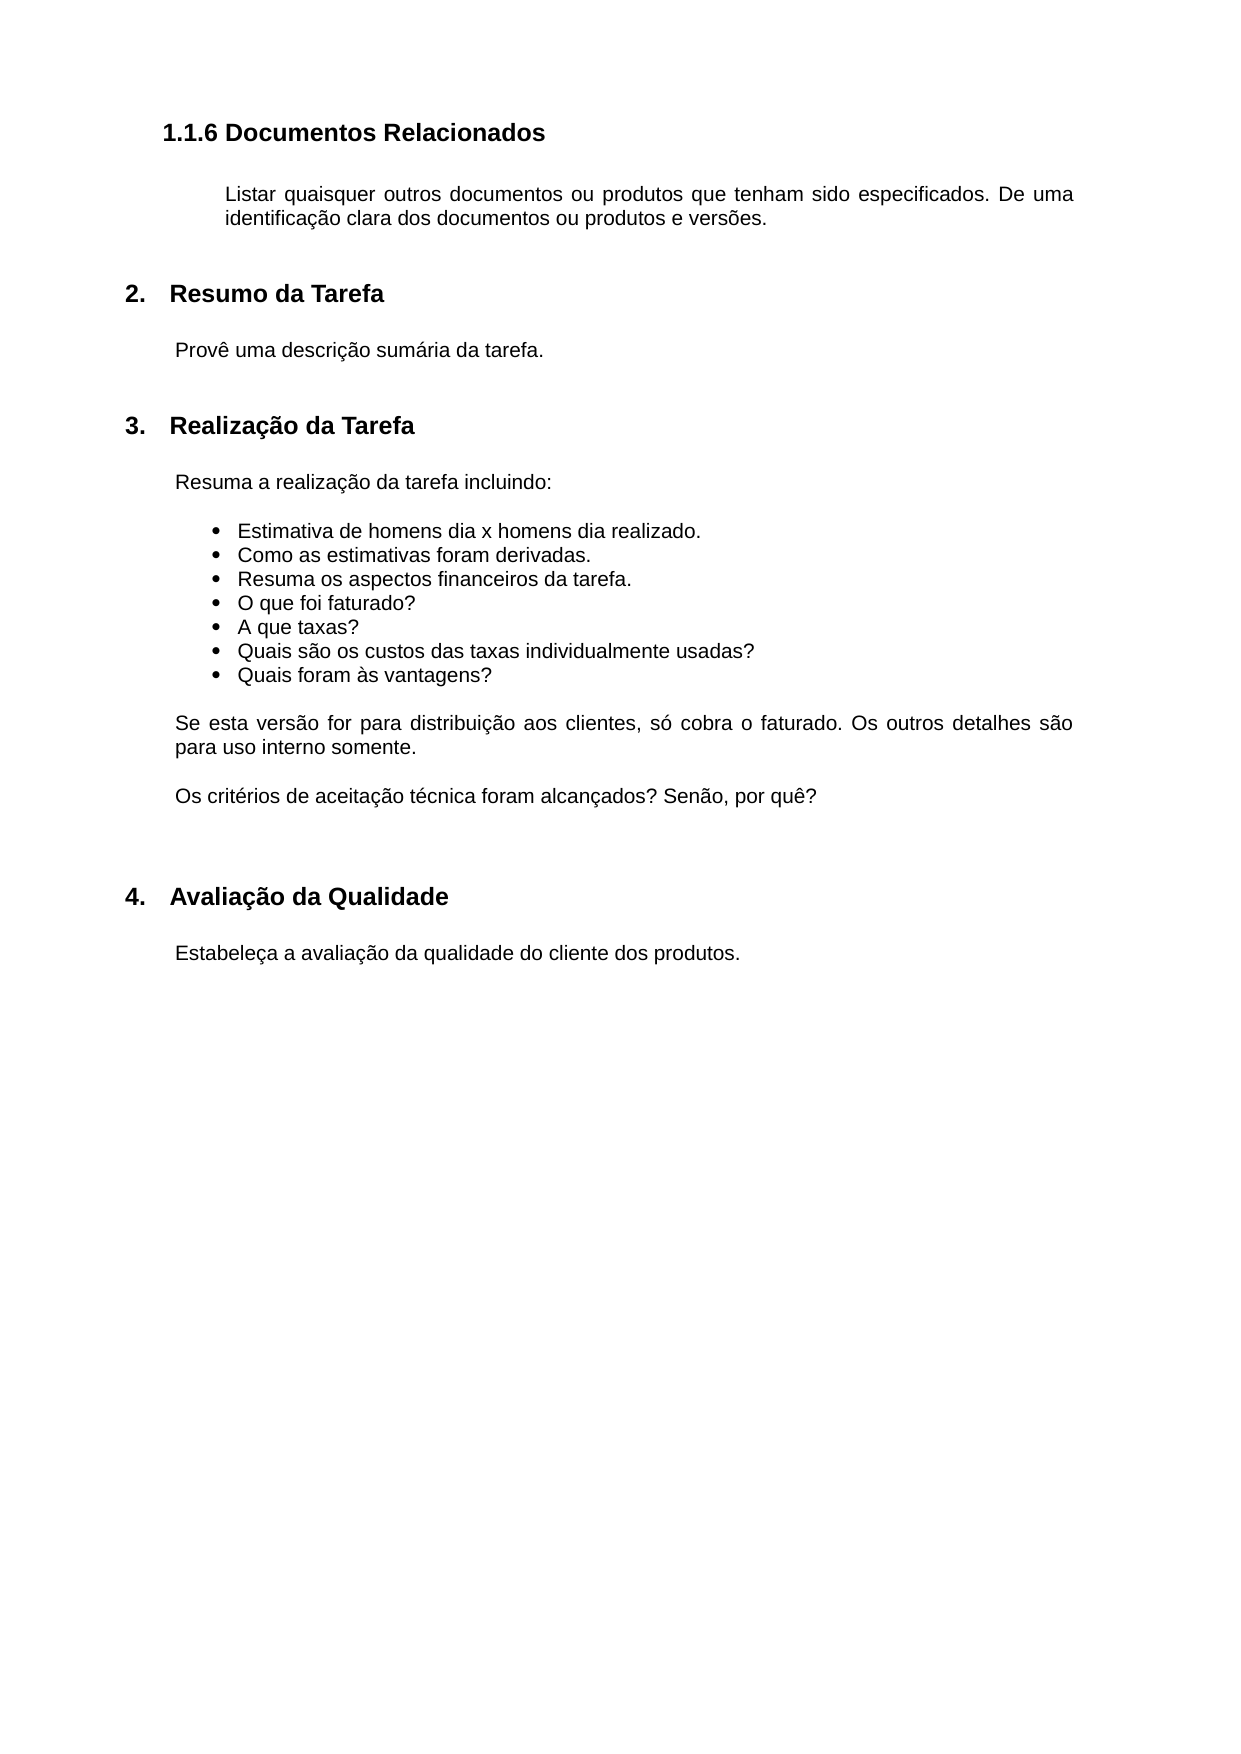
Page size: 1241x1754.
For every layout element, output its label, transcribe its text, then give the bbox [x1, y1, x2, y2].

list Estimativa de homens dia x homens dia realizado. [175, 518, 1075, 543]
text Resuma a realização da tarefa incluindo: [175, 469, 1075, 493]
subtitle Resumo da Tarefa [125, 279, 1075, 307]
text Se esta versão for para distribuição aos clientes, só cobra o faturado. Os outros detalhes são para uso interno somente. [175, 711, 1075, 759]
text Estabeleça a avaliação da qualidade do cliente dos produtos. [175, 941, 1075, 965]
subtitle Documentos Relacionados [162, 118, 1075, 147]
list Quais foram às vantagens? [175, 663, 1075, 687]
list A que taxas? [175, 615, 1075, 639]
list Resuma os aspectos financeiros da tarefa. [175, 567, 1075, 591]
text Os critérios de aceitação técnica foram alcançados? Senão, por quê? [175, 784, 1075, 808]
subtitle Realização da Tarefa [125, 411, 1075, 439]
subtitle Avaliação da Qualidade [125, 882, 1075, 911]
list O que foi faturado? [175, 591, 1075, 615]
list Como as estimativas foram derivadas. [175, 543, 1075, 567]
text Listar quaisquer outros documentos ou produtos que tenham sido especificados. De uma identificação clara dos documentos ou produtos e versões. [225, 182, 1075, 230]
text Provê uma descrição sumária da tarefa. [175, 338, 1075, 362]
list Quais são os custos das taxas individualmente usadas? [175, 639, 1075, 663]
